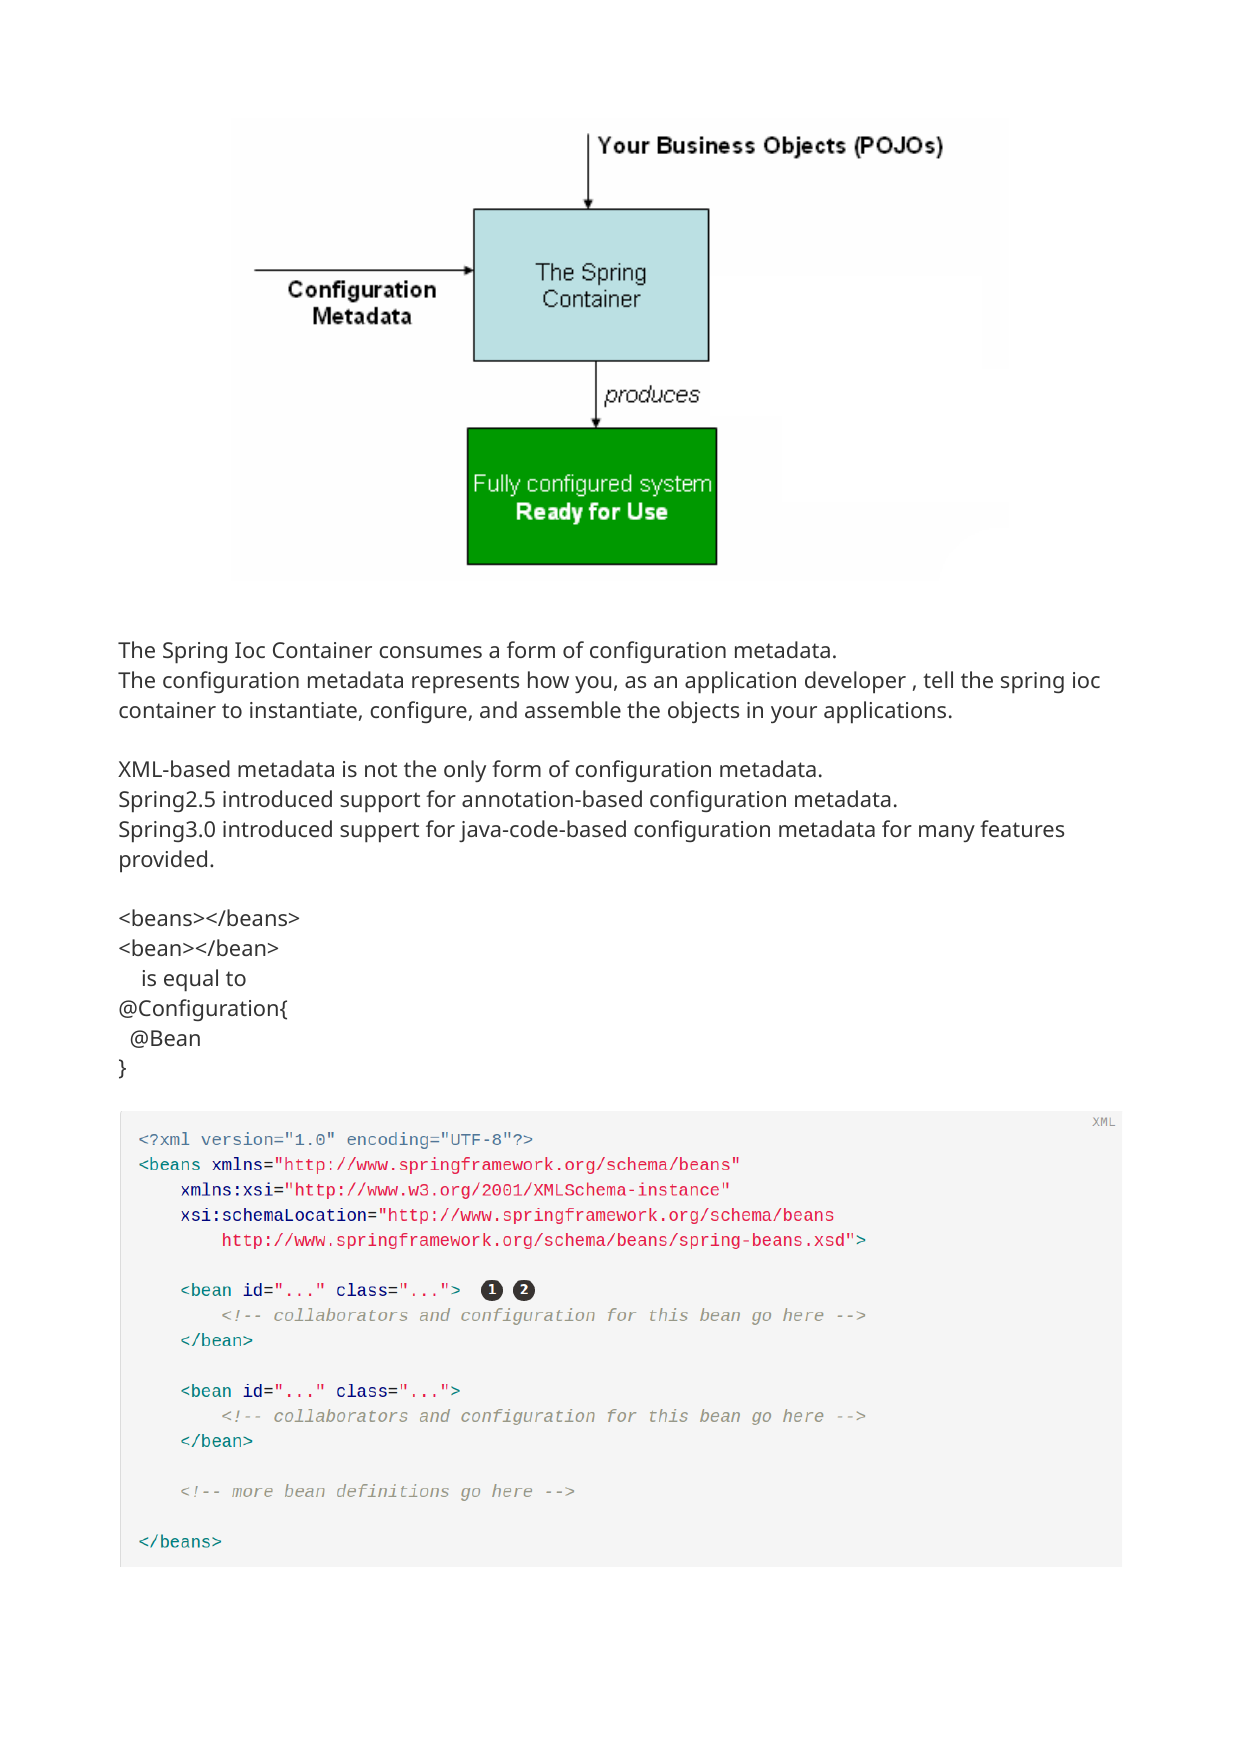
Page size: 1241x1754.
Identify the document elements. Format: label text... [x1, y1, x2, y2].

text The Spring Ioc Container consumes a form of configuration metadata. [118, 635, 1122, 665]
text <bean></bean> [118, 933, 1122, 963]
text <beans></beans> [118, 903, 1122, 933]
picture [118, 1111, 1123, 1567]
text The configuration metadata represents how you, as an application developer , tell the spring ioc container to instantiate, configure, and assemble the objects in your applications. [118, 665, 1122, 724]
text @Bean [118, 1022, 1122, 1052]
picture [231, 118, 1010, 581]
text is equal to [118, 963, 1122, 993]
text @Configuration{ [118, 993, 1122, 1022]
text XML-based metadata is not the only form of configuration metadata. [118, 754, 1122, 784]
text } [118, 1052, 1122, 1082]
text Spring3.0 introduced suppert for java-code-based configuration metadata for many features provided. [118, 814, 1122, 873]
text Spring2.5 introduced support for annotation-based configuration metadata. [118, 784, 1122, 814]
